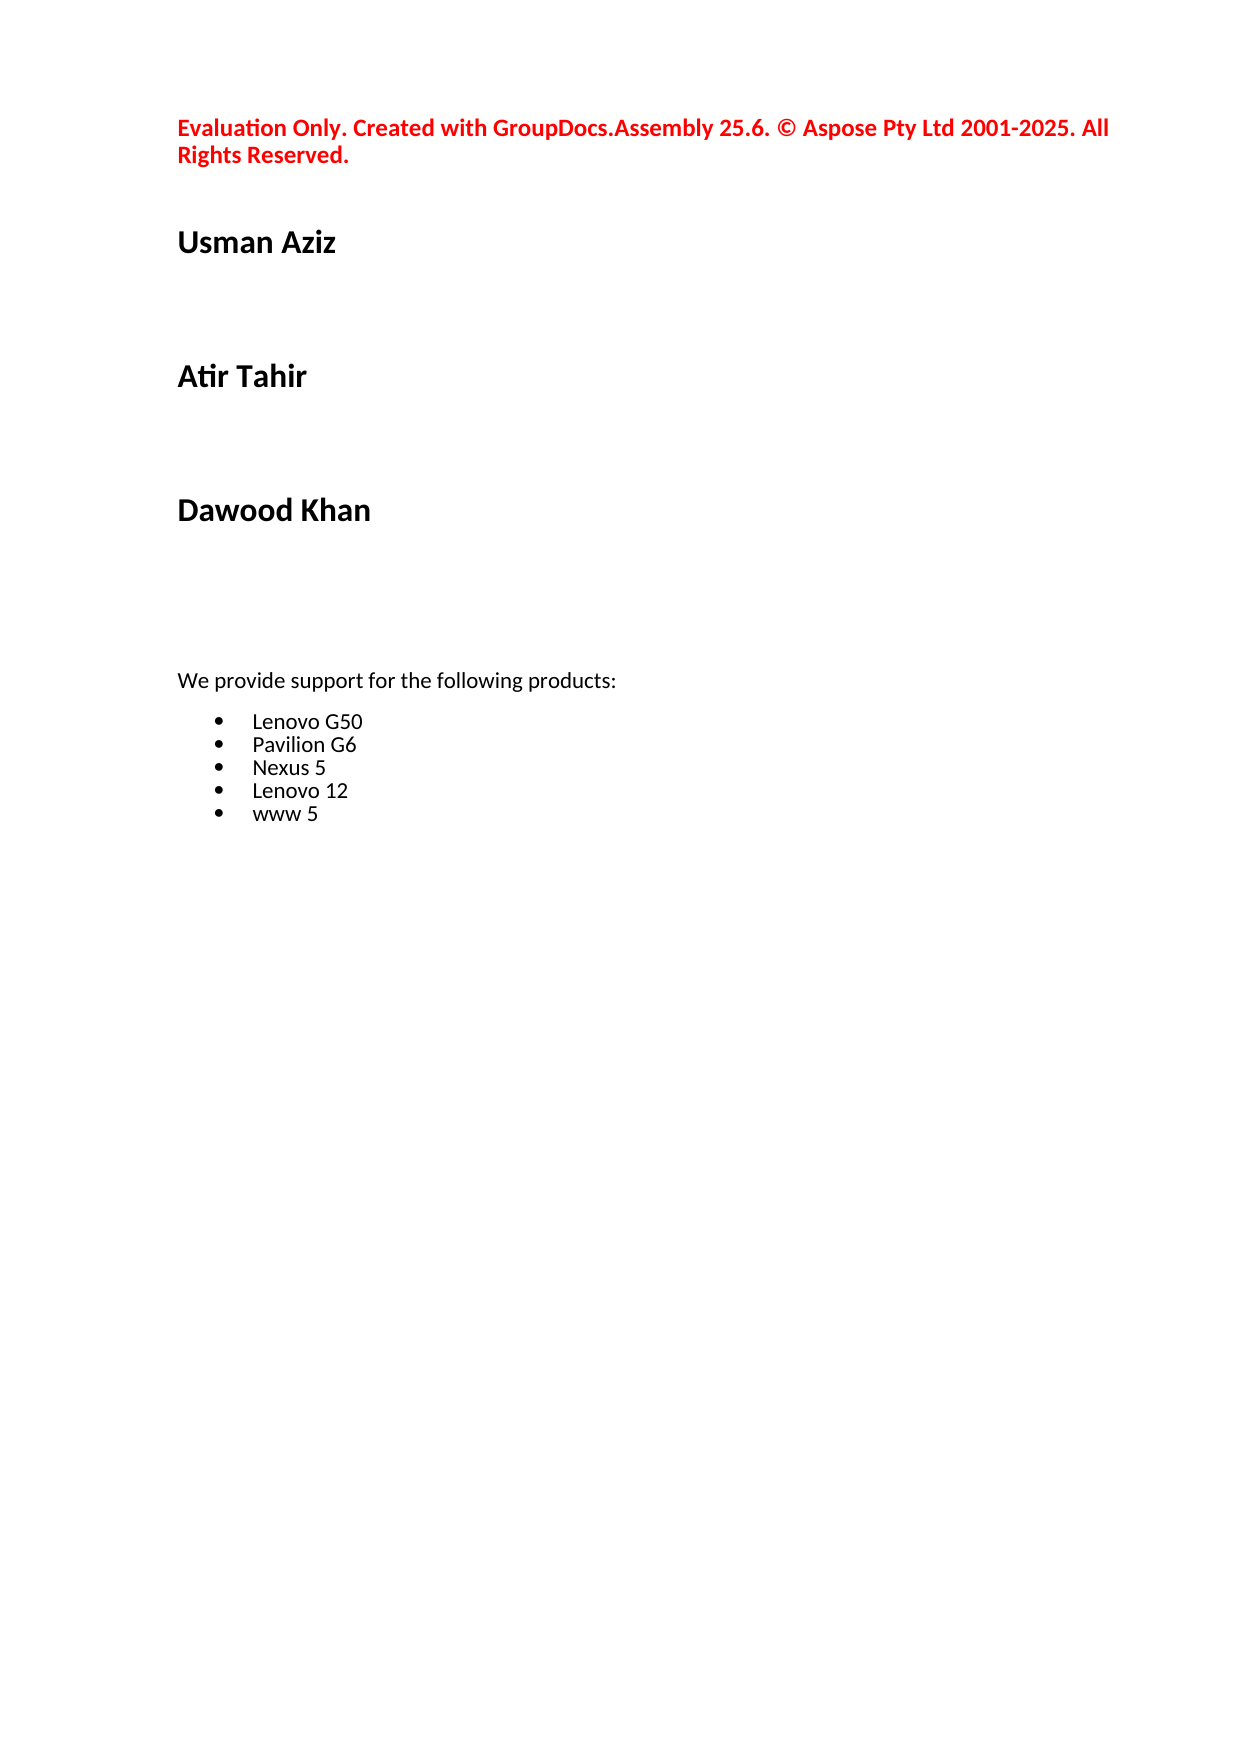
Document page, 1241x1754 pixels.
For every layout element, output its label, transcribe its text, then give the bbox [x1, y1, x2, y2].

text Dawood Khan [177, 496, 1152, 530]
text We provide support for the following products: [177, 671, 1152, 694]
list Lenovo 12 [215, 781, 1152, 804]
list Pavilion G6 [215, 735, 1152, 758]
text Atir Tahir [177, 362, 1152, 396]
list Nexus 5 [215, 758, 1152, 781]
list Lenovo G50 [215, 712, 1152, 735]
text Usman Aziz [177, 229, 1152, 262]
text Evaluation Only. Created with GroupDocs.Assembly 25.6. © Aspose Pty Ltd 2001-2025. All Rights Reserved. [177, 118, 1152, 169]
list www 5 [215, 804, 1152, 827]
